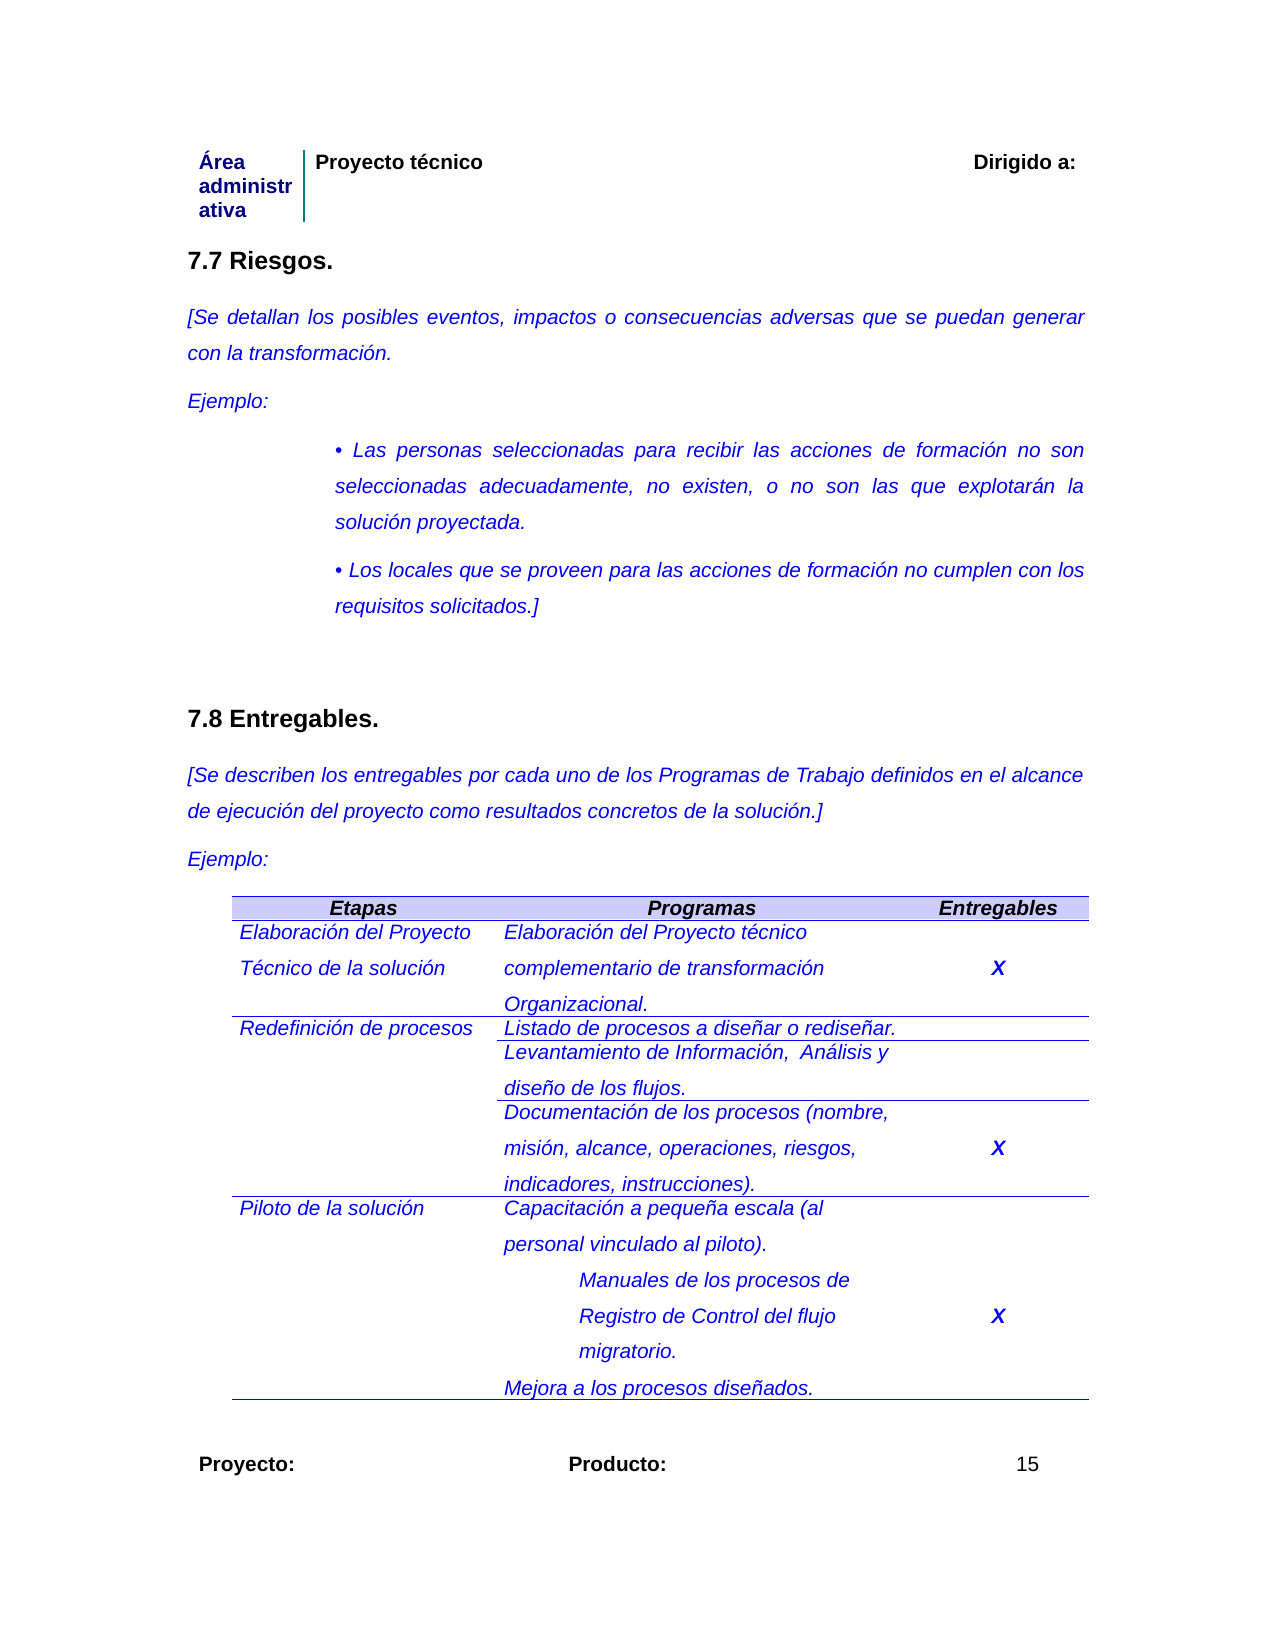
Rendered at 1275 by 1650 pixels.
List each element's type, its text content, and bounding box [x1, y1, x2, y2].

table_cell Redefinición de procesos [232, 1017, 497, 1196]
table_cell Elaboración del Proyecto técnico complementario de transformación Organizacional. [497, 921, 909, 1016]
table_cell [909, 1017, 1089, 1039]
text Ejemplo: [187, 389, 1087, 413]
table_cell Piloto de la solución [232, 1197, 497, 1399]
text • Los locales que se proveen para las acciones de formación no cumplen con los requisitos solicitados.] [335, 558, 1087, 618]
subtitle 7.8 Entregables. [187, 704, 1087, 732]
table_header Etapas [232, 897, 497, 919]
table_cell X [909, 921, 1089, 1016]
text Ejemplo: [187, 847, 1087, 871]
table_header Entregables [909, 897, 1089, 919]
text • Las personas seleccionadas para recibir las acciones de formación no son seleccionadas adecuadamente, no existen, o no son las que explotarán la solución proyectada. [335, 438, 1087, 533]
table_cell Listado de procesos a diseñar o rediseñar. [497, 1017, 909, 1039]
subtitle 7.7 Riesgos. [187, 246, 1087, 274]
table_cell X [909, 1101, 1089, 1196]
text [Se detallan los posibles eventos, impactos o consecuencias adversas que se puedan generar con la transformación. [187, 305, 1087, 365]
table_cell Documentación de los procesos (nombre, misión, alcance, operaciones, riesgos, indicadores, instrucciones). [497, 1101, 909, 1196]
table_header Programas [497, 897, 909, 919]
table_cell [909, 1041, 1089, 1099]
table_cell Elaboración del Proyecto Técnico de la solución [232, 921, 497, 1016]
table_cell Levantamiento de Información, Análisis y diseño de los flujos. [497, 1041, 909, 1099]
table_cell Capacitación a pequeña escala (al personal vinculado al piloto). Manuales de los procesos de Registro de Control del flujo migratorio. Mejora a los procesos diseñados. [497, 1197, 909, 1399]
text [Se describen los entregables por cada uno de los Programas de Trabajo definidos en el alcance de ejecución del proyecto como resultados concretos de la solución.] [187, 763, 1087, 823]
table_cell X [909, 1197, 1089, 1399]
